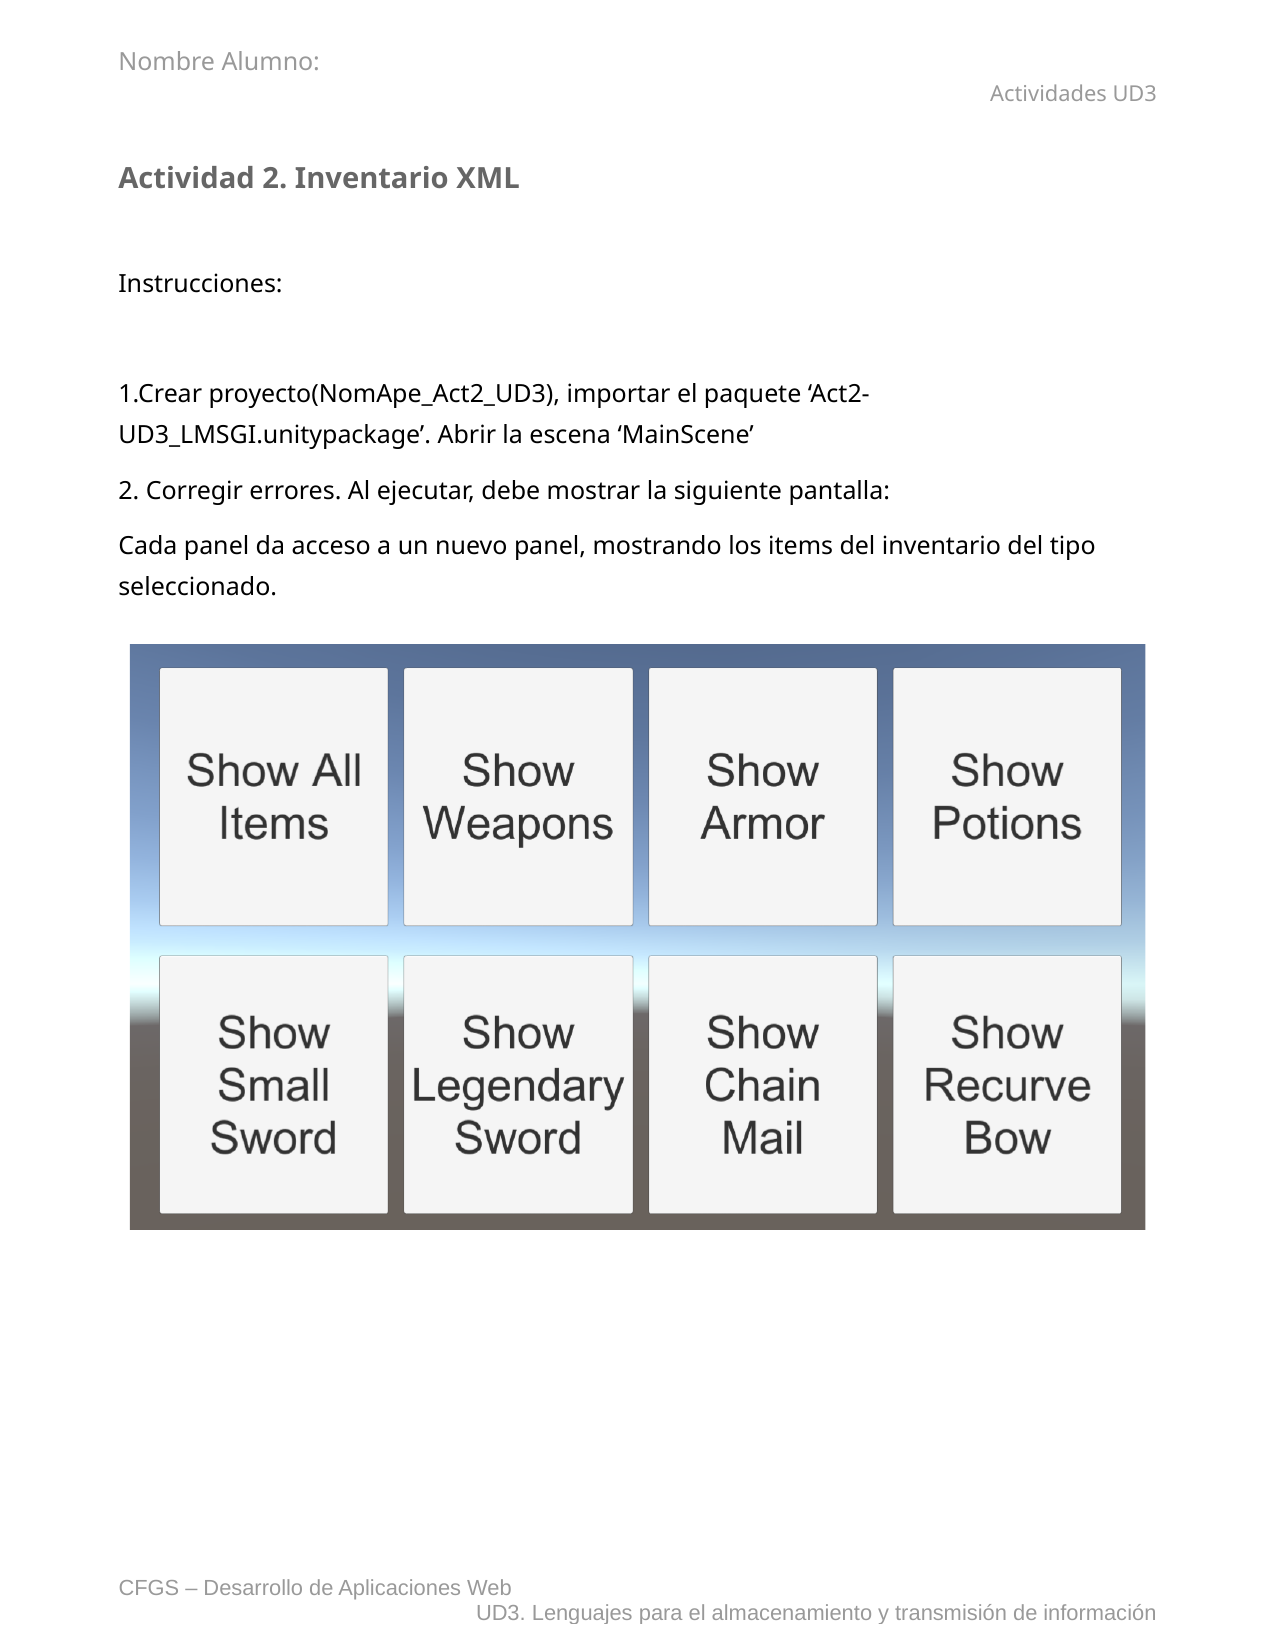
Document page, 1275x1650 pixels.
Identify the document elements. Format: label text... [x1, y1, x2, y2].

text Cada panel da acceso a un nuevo panel, mostrando los items del inventario del tipo seleccionado. [118, 528, 1157, 603]
text 2. Corregir errores. Al ejecutar, debe mostrar la siguiente pantalla: [118, 472, 1157, 506]
picture [129, 644, 253, 1230]
text 1.Crear proyecto(NomApe_Act2_UD3), importar el paquete ‘Act2-UD3_LMSGI.unitypackage’. Abrir la escena ‘MainScene’ [118, 376, 1157, 451]
text Instrucciones: [118, 265, 1157, 299]
subtitle Actividad 2. Inventario XML [118, 158, 1157, 197]
